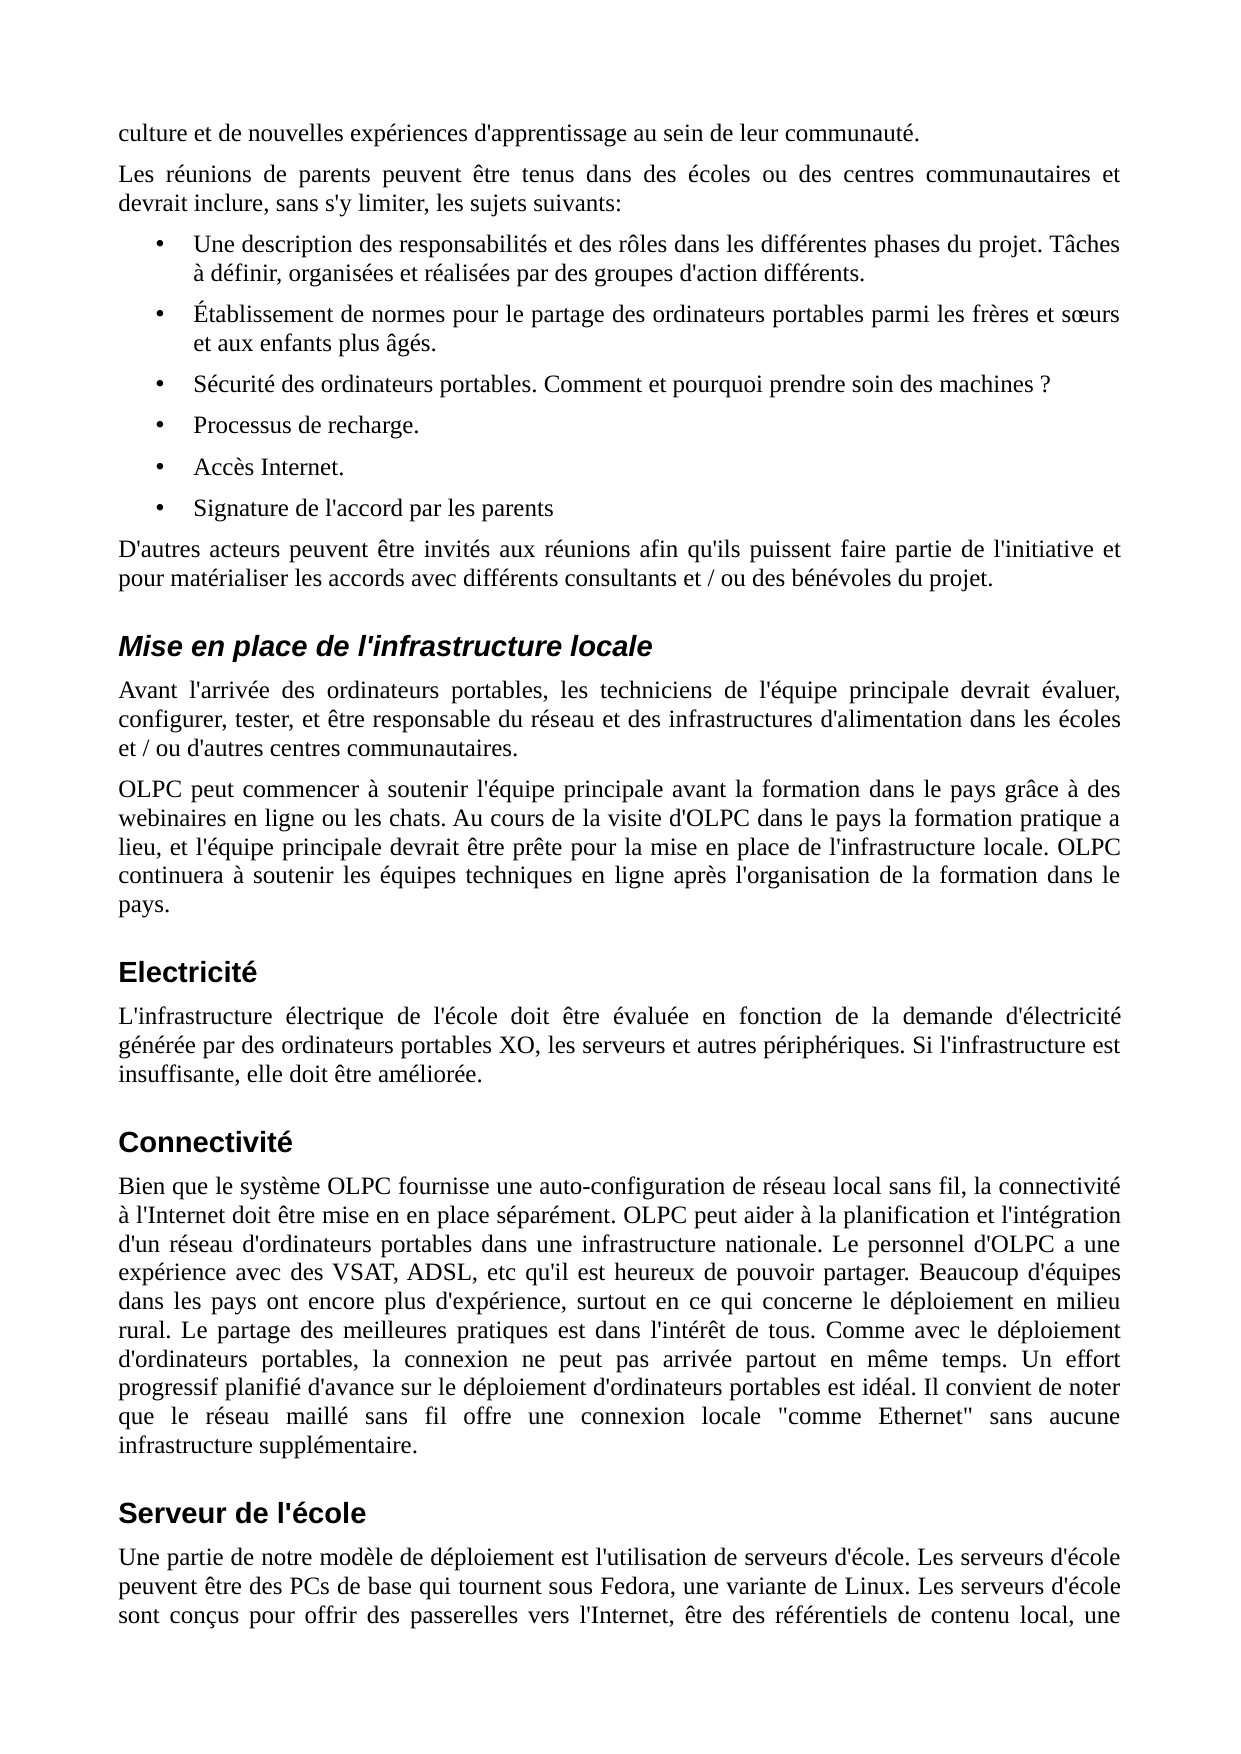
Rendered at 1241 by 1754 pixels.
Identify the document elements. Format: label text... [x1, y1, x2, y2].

list Accès Internet. [156, 452, 1122, 481]
subtitle Mise en place de l'infrastructure locale [118, 629, 1122, 663]
subtitle Electricité [118, 955, 1122, 989]
text Avant l'arrivée des ordinateurs portables, les techniciens de l'équipe principale devrait évaluer, configurer, tester, et être responsable du réseau et des infrastructures d'alimentation dans les écoles et / ou d'autres centres communautaires. [118, 675, 1122, 762]
list Processus de recharge. [156, 411, 1122, 439]
text Bien que le système OLPC fournisse une auto-configuration de réseau local sans fil, la connectivité à l'Internet doit être mise en en place séparément. OLPC peut aider à la planification et l'intégration d'un réseau d'ordinateurs portables dans une infrastructure nationale. Le personnel d'OLPC a une expérience avec des VSAT, ADSL, etc qu'il est heureux de pouvoir partager. Beaucoup d'équipes dans les pays ont encore plus d'expérience, surtout en ce qui concerne le déploiement en milieu rural. Le partage des meilleures pratiques est dans l'intérêt de tous. Comme avec le déploiement d'ordinateurs portables, la connexion ne peut pas arrivée partout en même temps. Un effort progressif planifié d'avance sur le déploiement d'ordinateurs portables est idéal. Il convient de noter que le réseau maillé sans fil offre une connexion locale "comme Ethernet" sans aucune infrastructure supplémentaire. [118, 1171, 1122, 1459]
text D'autres acteurs peuvent être invités aux réunions afin qu'ils puissent faire partie de l'initiative et pour matérialiser les accords avec différents consultants et / ou des bénévoles du projet. [118, 534, 1122, 592]
text OLPC peut commencer à soutenir l'équipe principale avant la formation dans le pays grâce à des webinaires en ligne ou les chats. Au cours de la visite d'OLPC dans le pays la formation pratique a lieu, et l'équipe principale devrait être prête pour la mise en place de l'infrastructure locale. OLPC continuera à soutenir les équipes techniques en ligne après l'organisation de la formation dans le pays. [118, 774, 1122, 918]
text culture et de nouvelles expériences d'apprentissage au sein de leur communauté. [118, 118, 1122, 147]
subtitle Connectivité [118, 1125, 1122, 1159]
subtitle Serveur de l'école [118, 1496, 1122, 1530]
list Signature de l'accord par les parents [156, 493, 1122, 522]
list Sécurité des ordinateurs portables. Comment et pourquoi prendre soin des machines ? [156, 369, 1122, 398]
text Les réunions de parents peuvent être tenus dans des écoles ou des centres communautaires et devrait inclure, sans s'y limiter, les sujets suivants: [118, 159, 1122, 217]
text Une partie de notre modèle de déploiement est l'utilisation de serveurs d'école. Les serveurs d'école peuvent être des PCs de base qui tournent sous Fedora, une variante de Linux. Les serveurs d'école sont conçus pour offrir des passerelles vers l'Internet, être des référentiels de contenu local, une [118, 1542, 1122, 1628]
list Une description des responsabilités et des rôles dans les différentes phases du projet. Tâches à définir, organisées et réalisées par des groupes d'action différents. [156, 229, 1122, 287]
text L'infrastructure électrique de l'école doit être évaluée en fonction de la demande d'électricité générée par des ordinateurs portables XO, les serveurs et autres périphériques. Si l'infrastructure est insuffisante, elle doit être améliorée. [118, 1001, 1122, 1088]
list Établissement de normes pour le partage des ordinateurs portables parmi les frères et sœurs et aux enfants plus âgés. [156, 299, 1122, 357]
